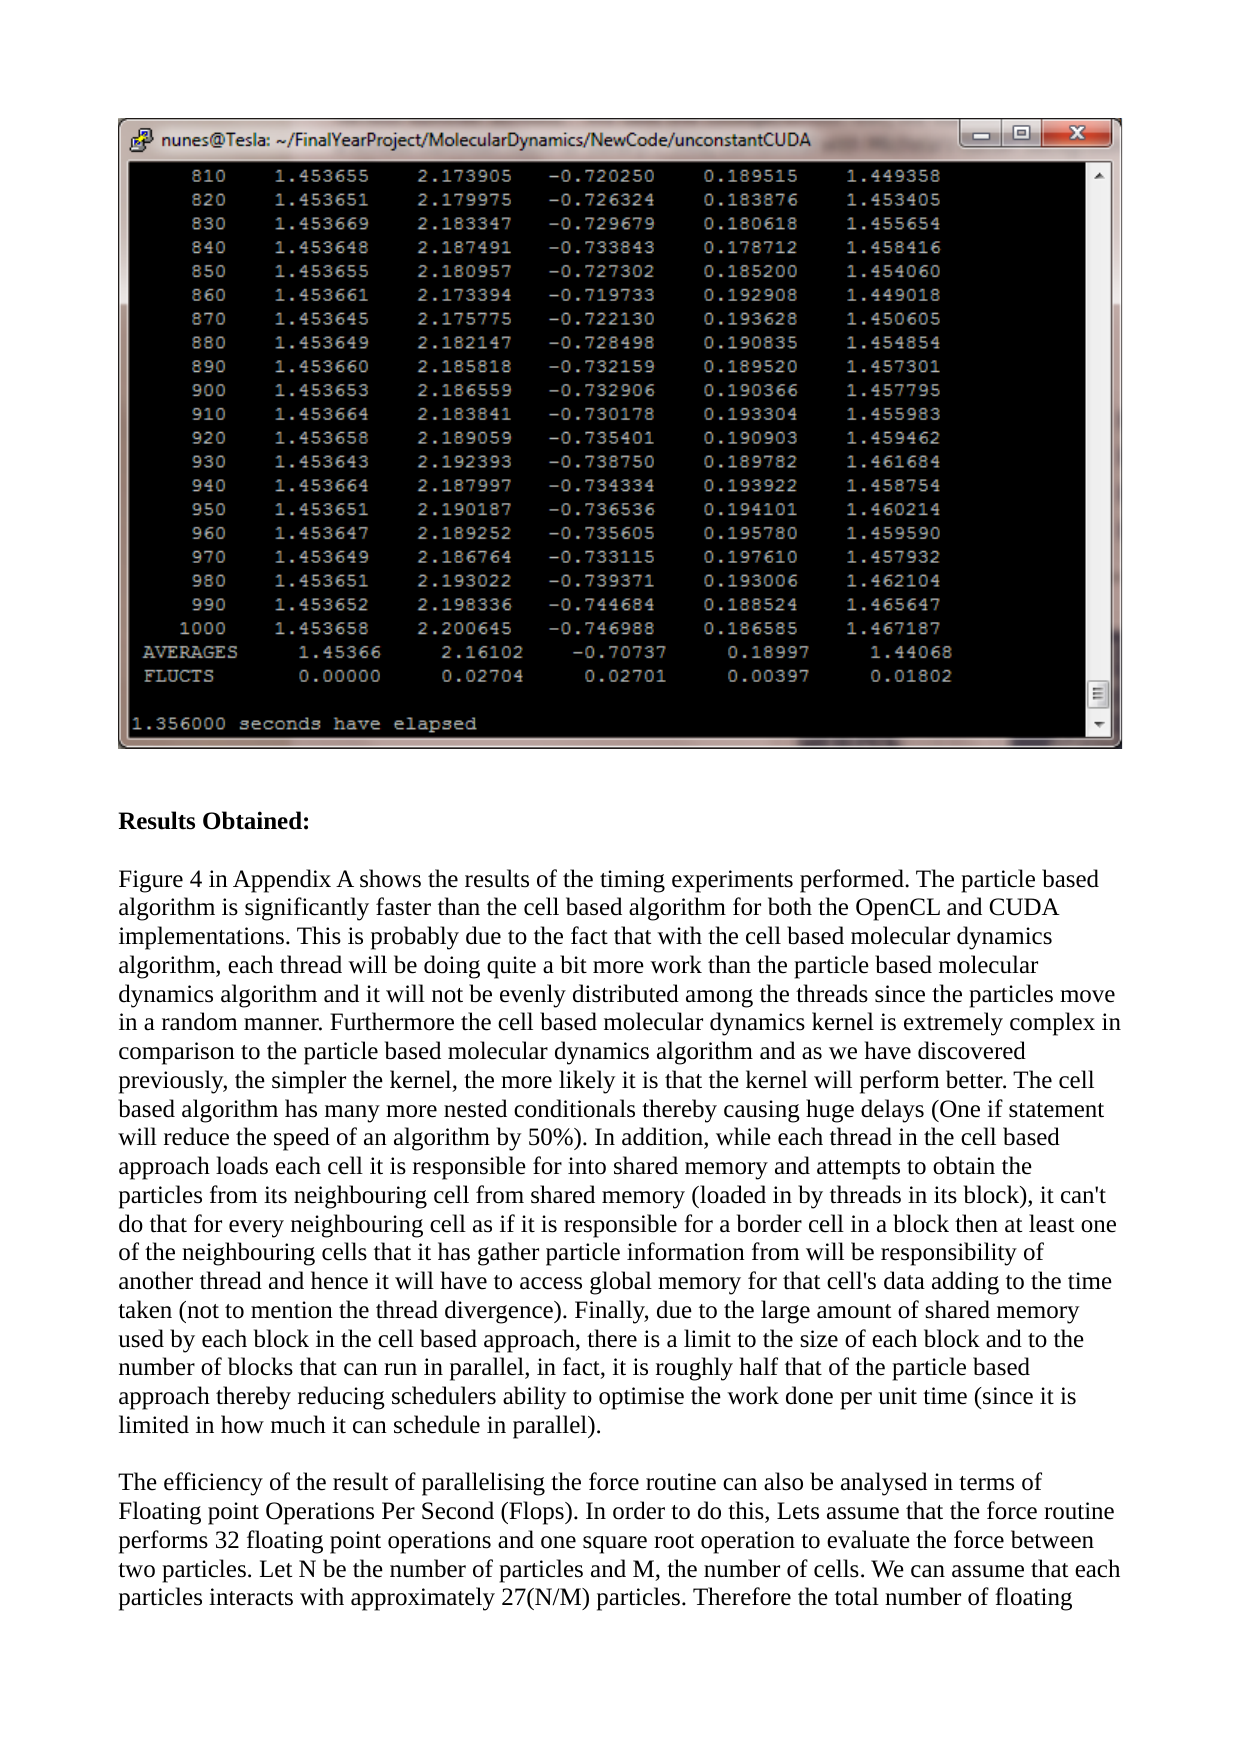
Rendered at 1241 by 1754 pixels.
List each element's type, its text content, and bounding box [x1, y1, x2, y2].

text The efficiency of the result of parallelising the force routine can also be analysed in terms of Floating point Operations Per Second (Flops). In order to do this, Lets assume that the force routine performs 32 floating point operations and one square root operation to evaluate the force between two particles. Let N be the number of particles and M, the number of cells. We can assume that each particles interacts with approximately 27(N/M) particles. Therefore the total number of floating [118, 1467, 1122, 1611]
text Figure 4 in Appendix A shows the results of the timing experiments performed. The particle based algorithm is significantly faster than the cell based algorithm for both the OpenCL and CUDA implementations. This is probably due to the fact that with the cell based molecular dynamics algorithm, each thread will be doing quite a bit more work than the particle based molecular dynamics algorithm and it will not be evenly distributed among the threads since the particles move in a random manner. Furthermore the cell based molecular dynamics kernel is extremely complex in comparison to the particle based molecular dynamics algorithm and as we have discovered previously, the simpler the kernel, the more likely it is that the kernel will perform better. The cell based algorithm has many more nested conditionals thereby causing huge delays (One if statement will reduce the speed of an algorithm by 50%). In addition, while each thread in the cell based approach loads each cell it is responsible for into shared memory and attempts to obtain the particles from its neighbouring cell from shared memory (loaded in by threads in its block), it can't do that for every neighbouring cell as if it is responsible for a border cell in a block then at least one of the neighbouring cells that it has gather particle information from will be responsibility of another thread and hence it will have to access global memory for that cell's data adding to the time taken (not to mention the thread divergence). Finally, due to the large amount of shared memory used by each block in the cell based approach, there is a limit to the size of each block and to the number of blocks that can run in parallel, in fact, it is roughly half that of the particle based approach thereby reducing schedulers ability to optimise the work done per unit time (since it is limited in how much it can schedule in parallel). [118, 864, 1122, 1439]
text Results Obtained: [118, 806, 1122, 835]
picture [118, 118, 1123, 749]
